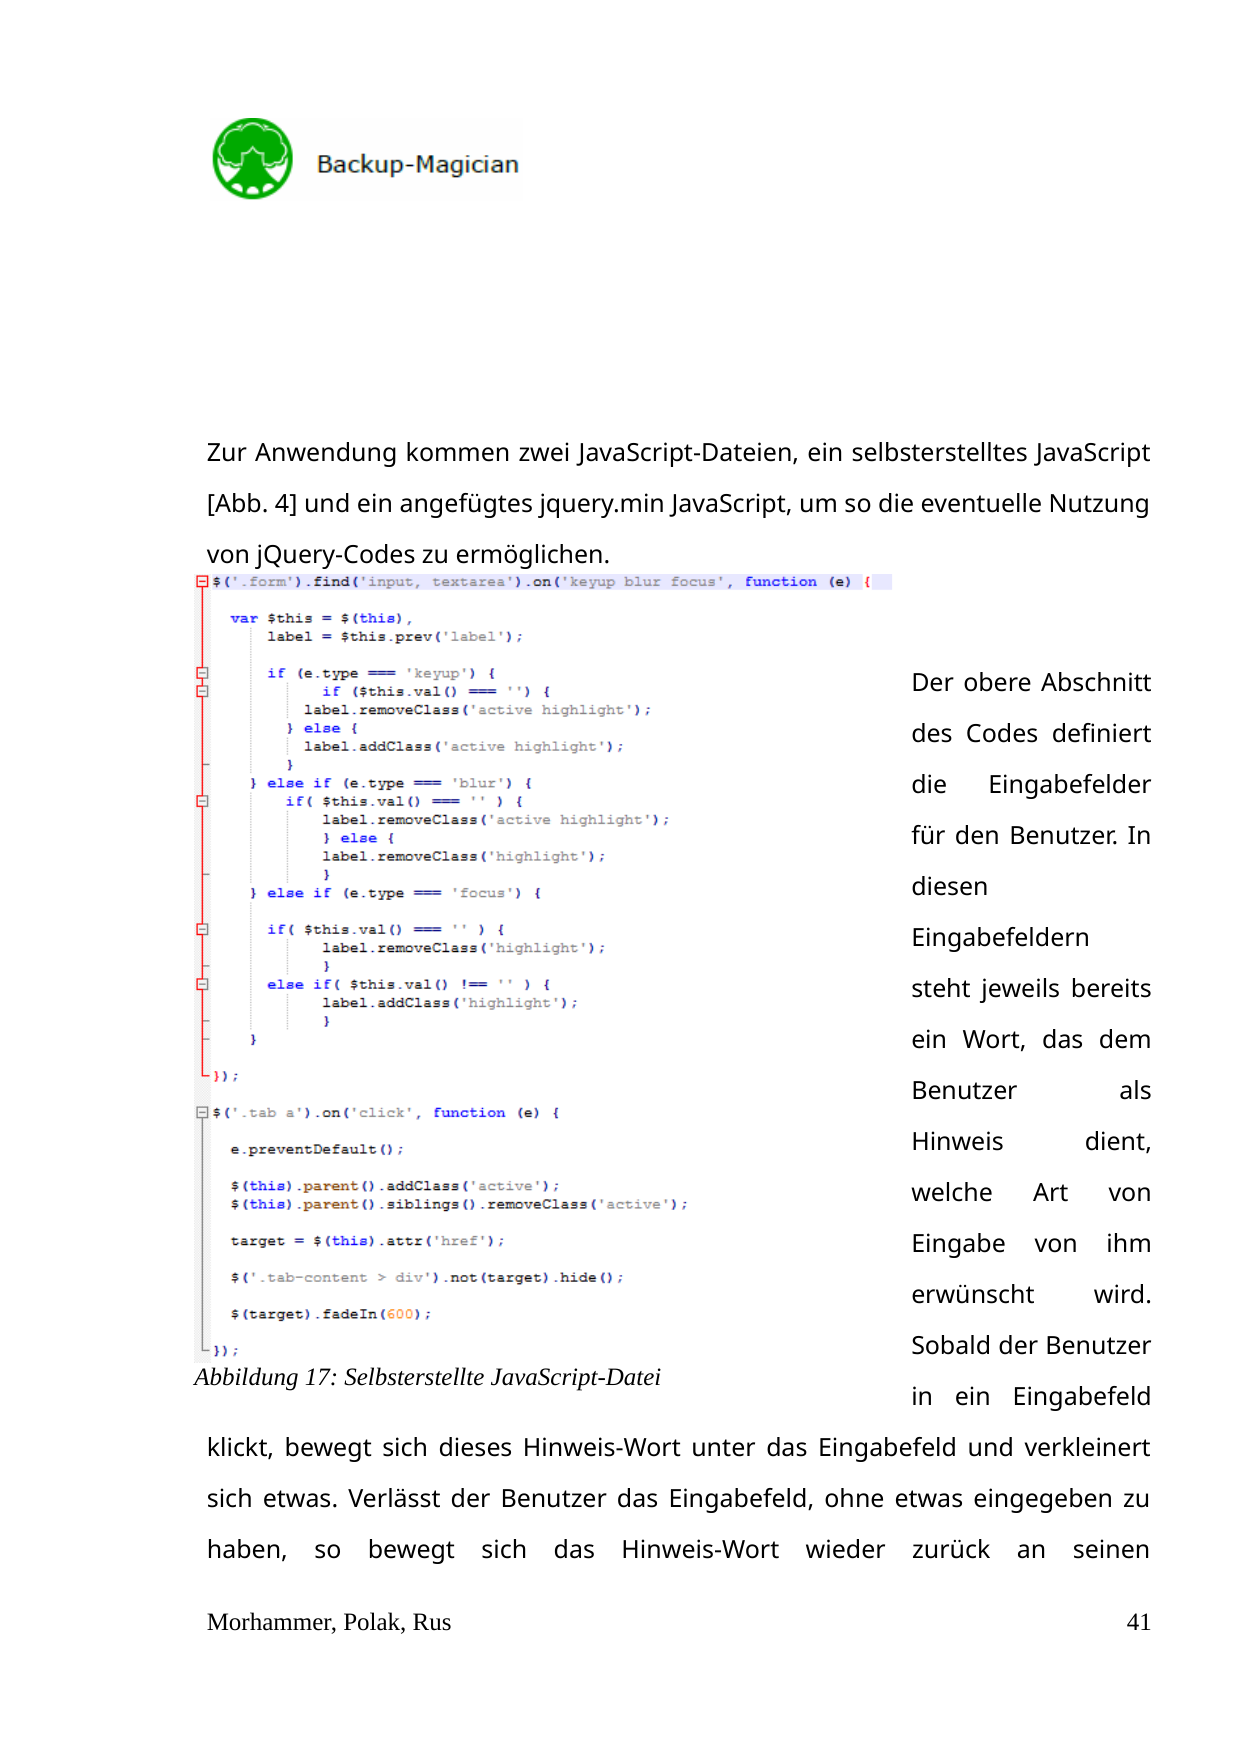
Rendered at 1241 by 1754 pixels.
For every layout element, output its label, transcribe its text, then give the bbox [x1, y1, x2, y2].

text Abbildung 17: Selbsterstellte JavaScript-Datei [194, 1363, 892, 1391]
text Der obere Abschnitt des Codes definiert die Eingabefelder für den Benutzer. In diesen Eingabefeldern steht jeweils bereits ein Wort, das dem Benutzer als Hinweis dient, welche Art von Eingabe von ihm erwünscht wird. Sobald der Benutzer in ein Eingabefeld klickt, bewegt sich dieses Hinweis-Wort unter das Eingabefeld und verkleinert sich etwas. Verlässt der Benutzer das Eingabefeld, ohne etwas eingegeben zu haben, so bewegt sich das Hinweis-Wort wieder zurück an seinen ursprünglichen Platz und nimmt seine ursprüngliche Größe an; außerdem wird der Rahmen des Eingabefeldes rot gefärbt, um dem Benutzer zu signalisieren, dass noch eine Eingabe von ihm erwartet wird. Der untere Abschnitt des Codes führt den Wechsel vom Anmeldungs- zum Registrierungs-Formular und umgekehrt durch: Befiehlt der Benutzer den Wechsel auf das andere Formular wird das zuvor angezeigte Formular zerstört und das andere Formular an seiner Stelle erzeugt. [207, 664, 1152, 1566]
text Zur Anwendung kommen zwei JavaScript-Dateien, ein selbsterstelltes JavaScript [Abb. 4] und ein angefügtes jquery.min JavaScript, um so die eventuelle Nutzung von jQuery-Codes zu ermöglichen. [207, 434, 1152, 571]
picture [194, 574, 893, 1363]
picture [210, 118, 523, 201]
